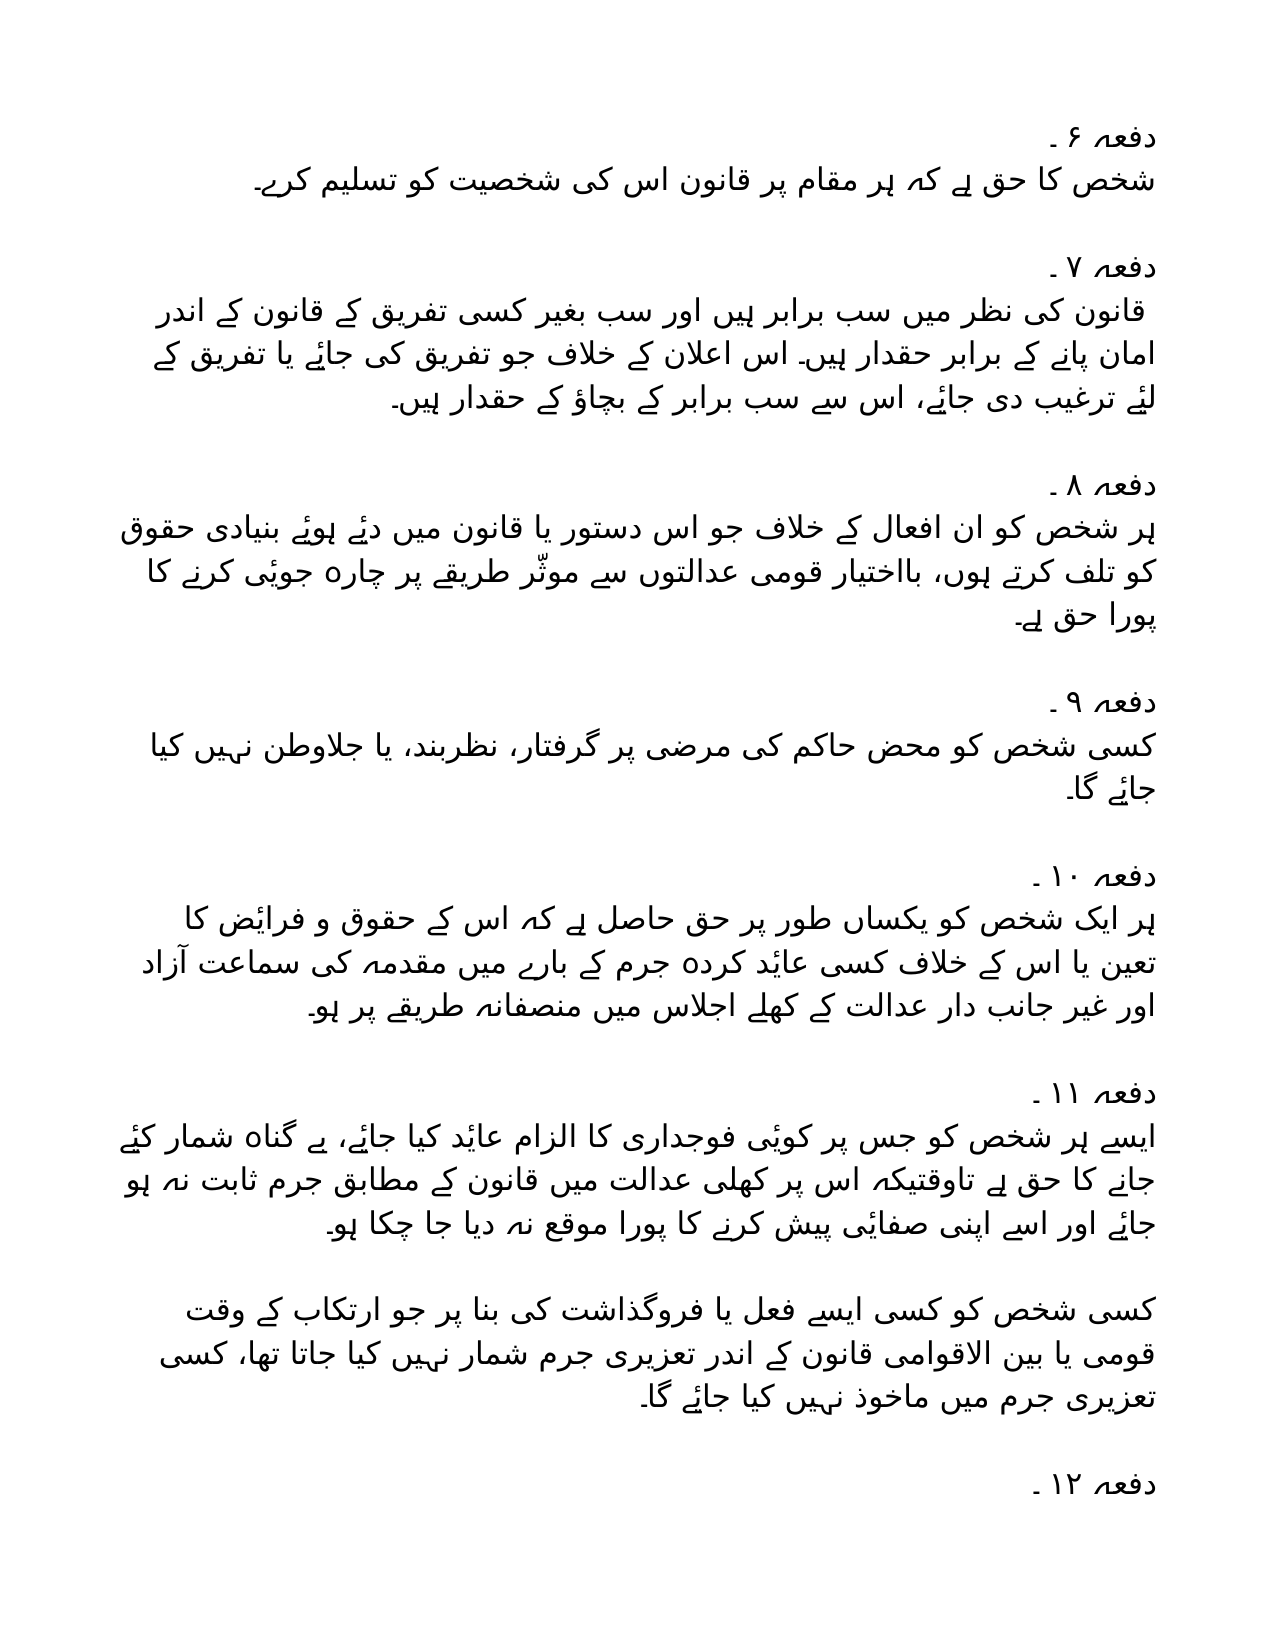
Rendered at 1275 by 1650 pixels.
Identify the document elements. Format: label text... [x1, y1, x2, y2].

text کسی شخص کو کسی ایسے فعل یا فروگذاشت کی بنا پر جو ارتکاب کے وقت قومی یا بین الاقوامی قانون کے اندر تعزیری جرم شمار نہیں کیا جاتا تھا، کسی تعزیری جرم میں ماخوذ نہیں کیا جایٔے گا۔ [118, 1292, 1157, 1415]
text ہر ایک شخص کو یکساں طور پر حق حاصل ہے کہ اس کے حقوق و فرایٔض کا تعین یا اس کے خلاف کسی عایٔد کردہ جرم کے بارے میں مقدمہ کی سماعت آزاد اور غیر جانب دار عدالت کے کھلے اجلاس میں منصفانہ طریقے پر ہو۔ [118, 901, 1157, 1024]
text دفعہ ۸ ۔ [118, 466, 1157, 502]
text دفعہ ۱۱ ۔ [118, 1074, 1157, 1111]
text دفعہ ۷ ۔ [118, 248, 1157, 285]
text کسی شخص کو محض حاکم کی مرضی پر گرفتار، نظربند، یا جلاوطن نہیں کیا جایٔے گا۔ [118, 727, 1157, 807]
text دفعہ ۱۰ ۔ [118, 857, 1157, 893]
text شخص کا حق ہے کہ ہر مقام پر قانون اس کی شخصیت کو تسلیم کرے۔ [118, 162, 1157, 198]
text دفعہ ۹ ۔ [118, 683, 1157, 720]
text ہر شخص کو ان افعال کے خلاف جو اس دستور یا قانون میں دیٔے ہویٔے بنیادی حقوق کو تلف کرتے ہوں، بااختیار قومی عدالتوں سے موثّر طریقے پر چارہ جویٔی کرنے کا پورا حق ہے۔ [118, 509, 1157, 633]
text ایسے ہر شخص کو جس پر کویٔی فوجداری کا الزام عایٔد کیا جایٔے، بے گناہ شمار کیٔے جانے کا حق ہے تاوقتیکہ اس پر کھلی عدالت میں قانون کے مطابق جرم ثابت نہ ہو جایٔے اور اسے اپنی صفایٔی پیش کرنے کا پورا موقع نہ دیا جا چکا ہو۔ [118, 1118, 1157, 1241]
text قانون کی نظر میں سب برابر ہیں اور سب بغیر کسی تفریق کے قانون کے اندر امان پانے کے برابر حقدار ہیں۔ اس اعلان کے خلاف جو تفریق کی جایٔے یا تفریق کے لیٔے ترغیب دی جایٔے، اس سے سب برابر کے بچاؤ کے حقدار ہیں۔ [118, 292, 1157, 415]
text دفعہ ۱۲ ۔ [118, 1465, 1157, 1502]
text دفعہ ۶ ۔ [118, 118, 1157, 154]
